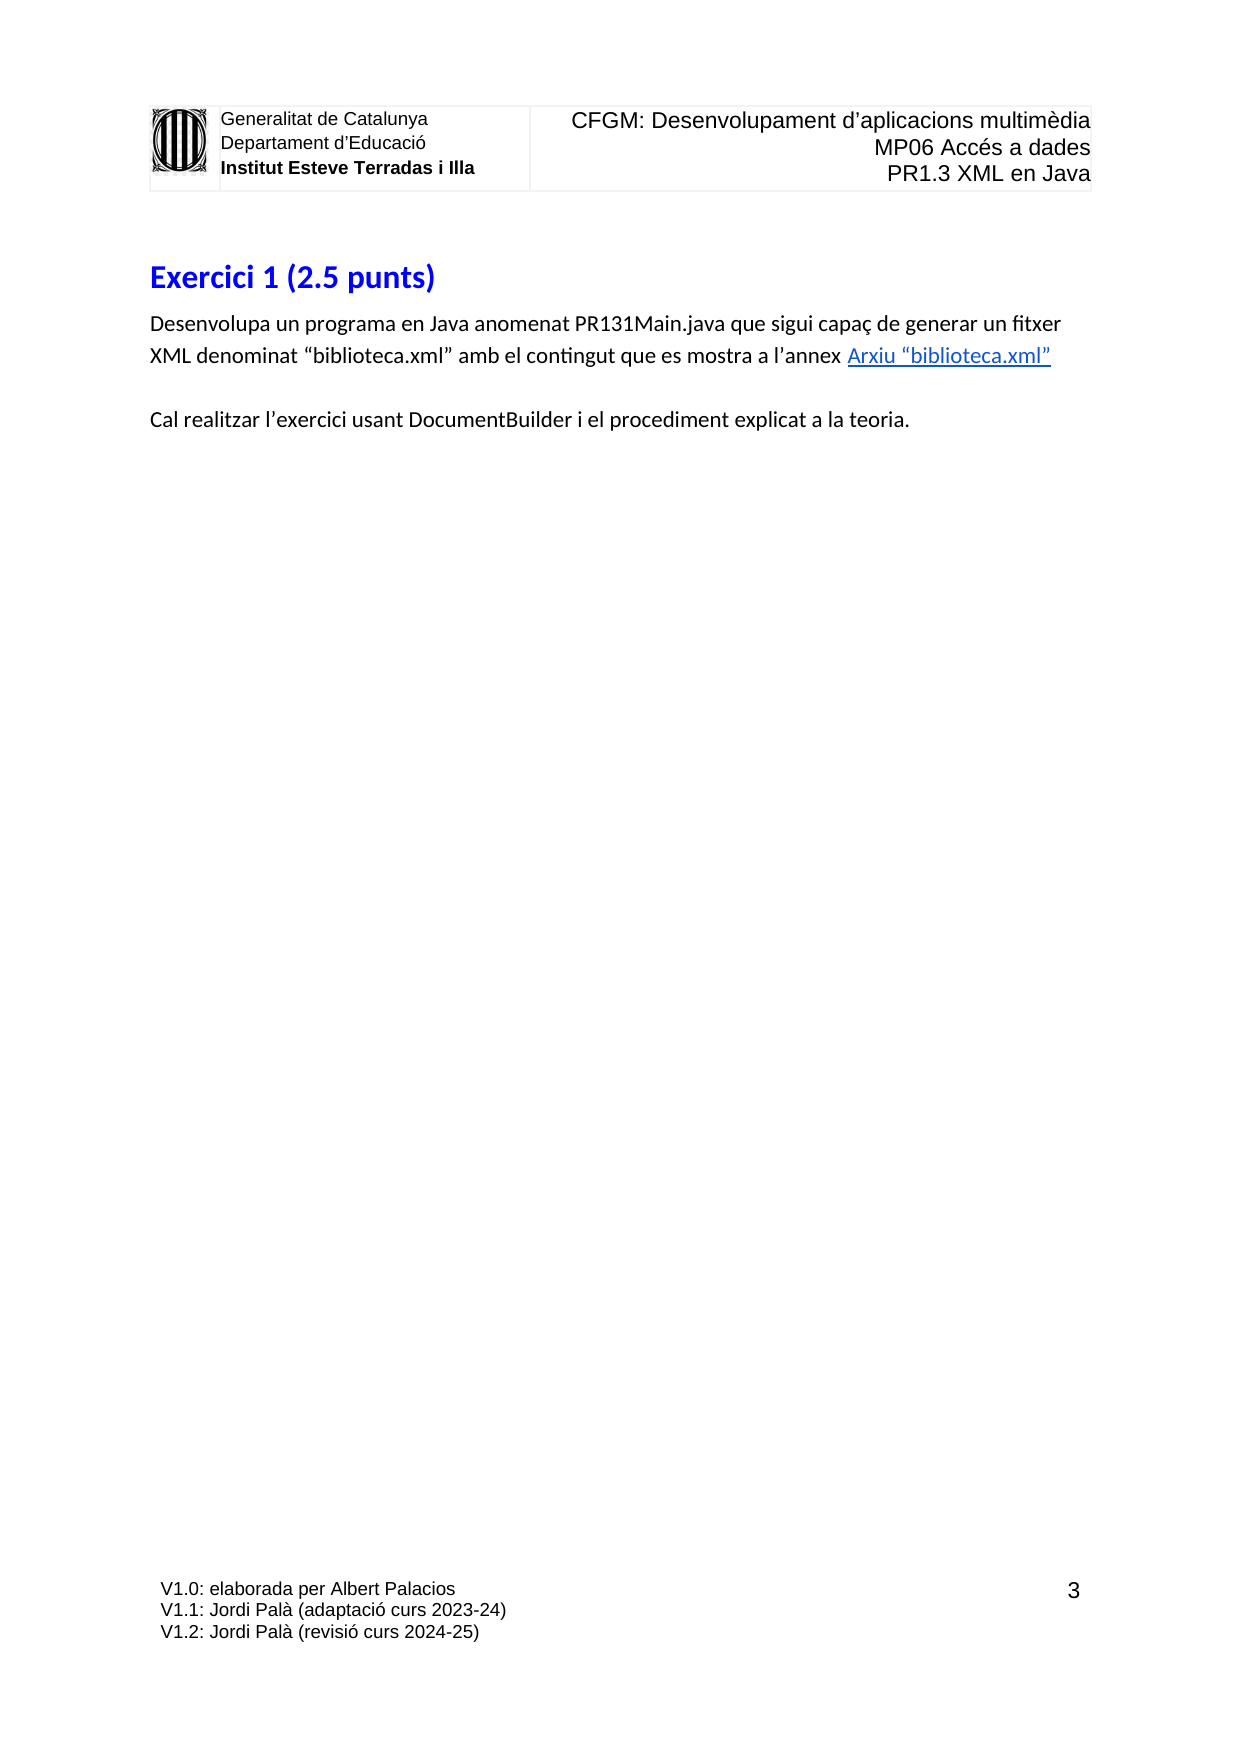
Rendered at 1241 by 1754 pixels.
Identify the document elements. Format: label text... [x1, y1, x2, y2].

picture [150, 107, 209, 176]
text Cal realitzar l’exercici usant DocumentBuilder i el procediment explicat a la teoria. [150, 406, 1090, 434]
text Desenvolupa un programa en Java anomenat PR131Main.java que sigui capaç de generar un fitxer XML denominat “biblioteca.xml” amb el contingut que es mostra a l’annex Arxiu “biblioteca.xml” [150, 309, 1090, 369]
subtitle Exercici 1 (2.5 punts) [150, 256, 1090, 297]
